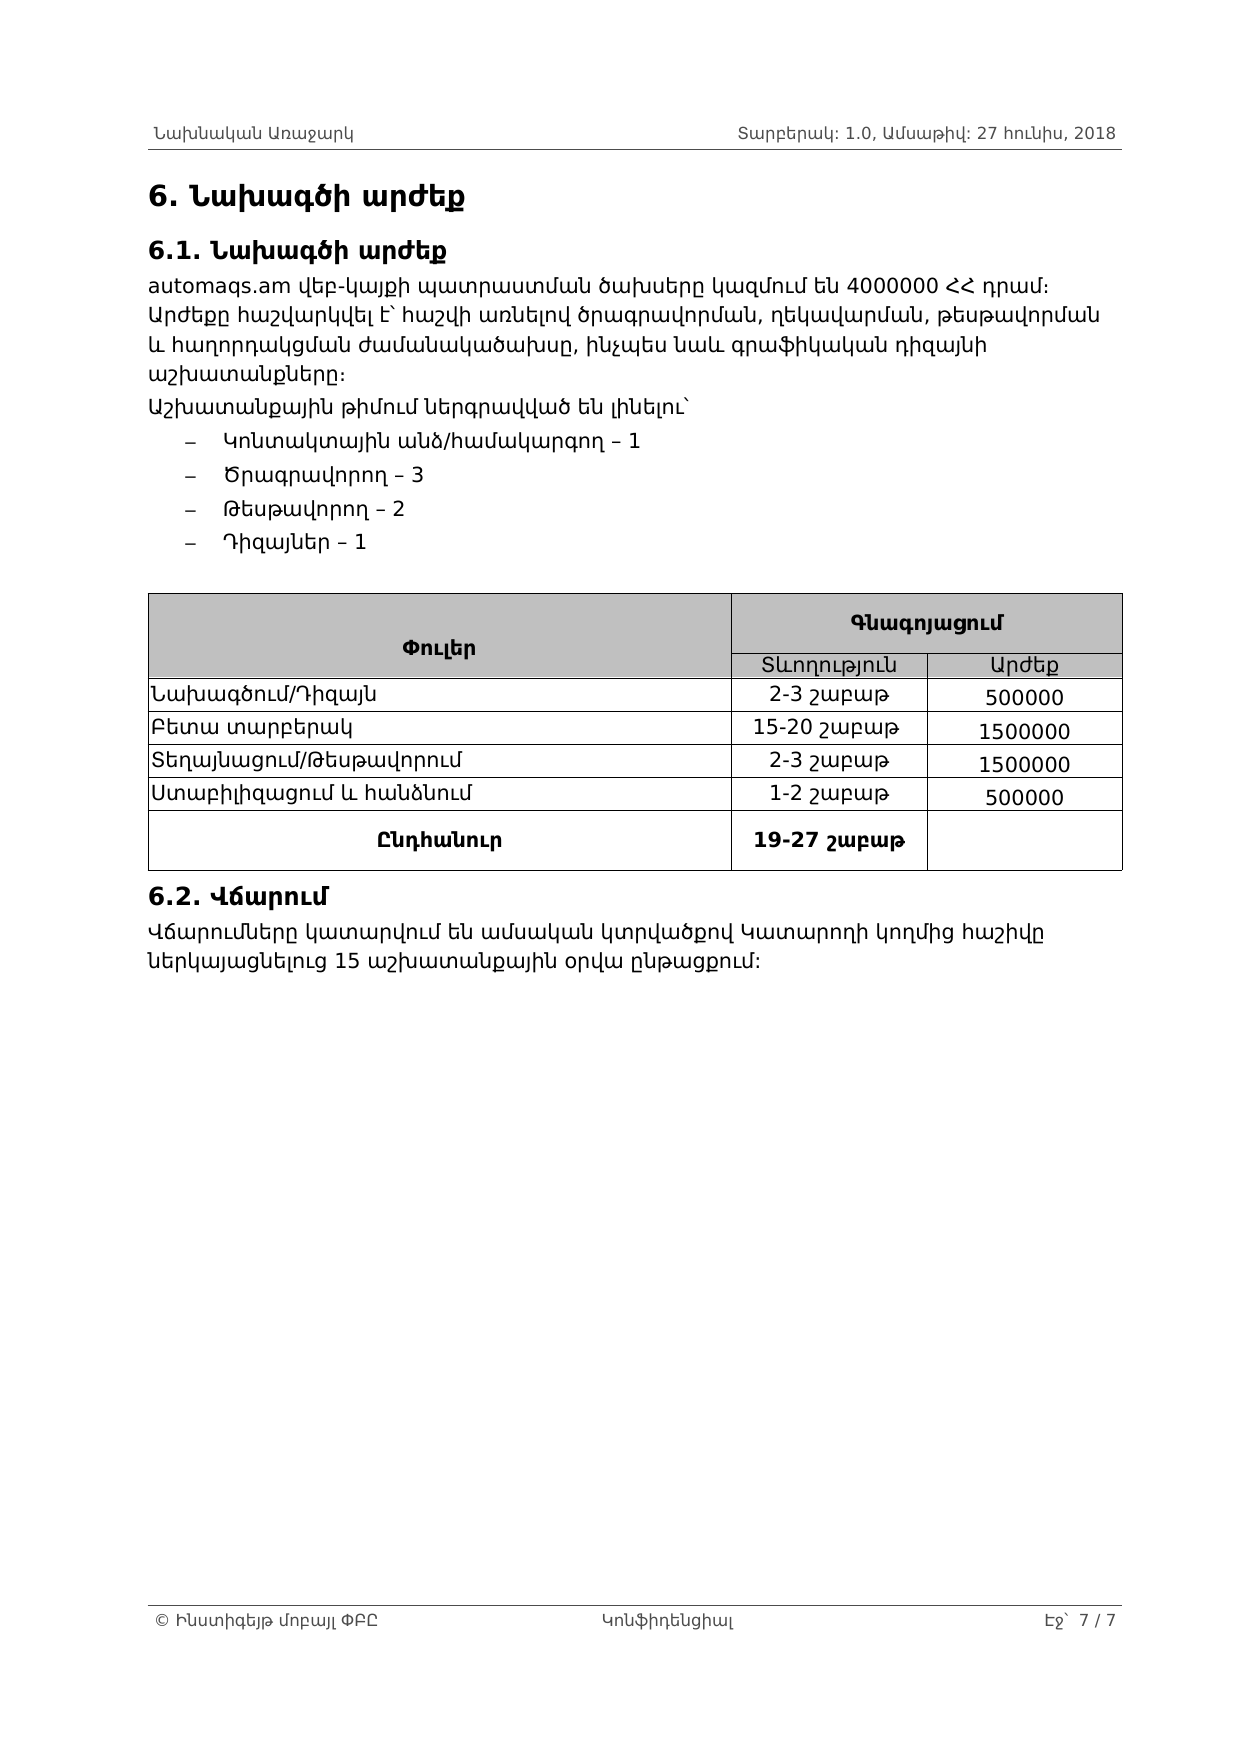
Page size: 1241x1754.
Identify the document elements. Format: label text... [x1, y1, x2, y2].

table_cell 1500000 [928, 712, 1122, 744]
table_cell Ընդհանուր [149, 811, 731, 870]
text Աշխատանքային թիմում ներգրավված են լինելու՝ [148, 395, 1122, 420]
list Ծրագրավորող – 3 [185, 463, 1122, 487]
table_cell Ստաբիլիզացում և հանձնում [149, 778, 731, 810]
table_cell 500000 [928, 679, 1122, 711]
table_cell 15-20 շաբաթ [732, 712, 927, 744]
subtitle Նախագծի արժեք [148, 179, 1122, 213]
text Վճարումները կատարվում են ամսական կտրվածքով Կատարողի կողմից հաշիվը ներկայացնելուց 15 աշխատանքային օրվա ընթացքում: [148, 920, 1122, 973]
table_cell Արժեք [928, 654, 1122, 677]
table_header Փուլեր [149, 594, 731, 677]
list Կոնտակտային անձ/համակարգող – 1 [185, 429, 1122, 453]
table_cell Տևողություն [732, 654, 927, 677]
table_cell 500000 [928, 778, 1122, 810]
table_cell Նախագծում/Դիզայն [149, 679, 731, 711]
table_cell 2-3 շաբաթ [732, 679, 927, 711]
table_cell [928, 811, 1122, 870]
table_header Գնագոյացում [732, 594, 1122, 653]
table_cell 19-27 շաբաթ [732, 811, 927, 870]
text automaqs.am վեբ-կայքի պատրաստման ծախսերը կազմում են 4000000 ՀՀ դրամ։ Արժեքը հաշվարկվել է՝ հաշվի առնելով ծրագրավորման, ղեկավարման, թեսթավորման և հաղորդակցման ժամանակածախսը, ինչպես նաև գրաֆիկական դիզայնի աշխատանքները։ [148, 274, 1122, 386]
table_cell 1-2 շաբաթ [732, 778, 927, 810]
table_cell 1500000 [928, 745, 1122, 777]
subtitle Նախագծի արժեք [148, 236, 1122, 266]
list Թեսթավորող – 2 [185, 497, 1122, 521]
table_cell Բետա տարբերակ [149, 712, 731, 744]
subtitle Վճարում [148, 882, 1122, 911]
list Դիզայներ – 1 [185, 530, 1122, 555]
table_cell Տեղայնացում/Թեսթավորում [149, 745, 731, 777]
table_cell 2-3 շաբաթ [732, 745, 927, 777]
